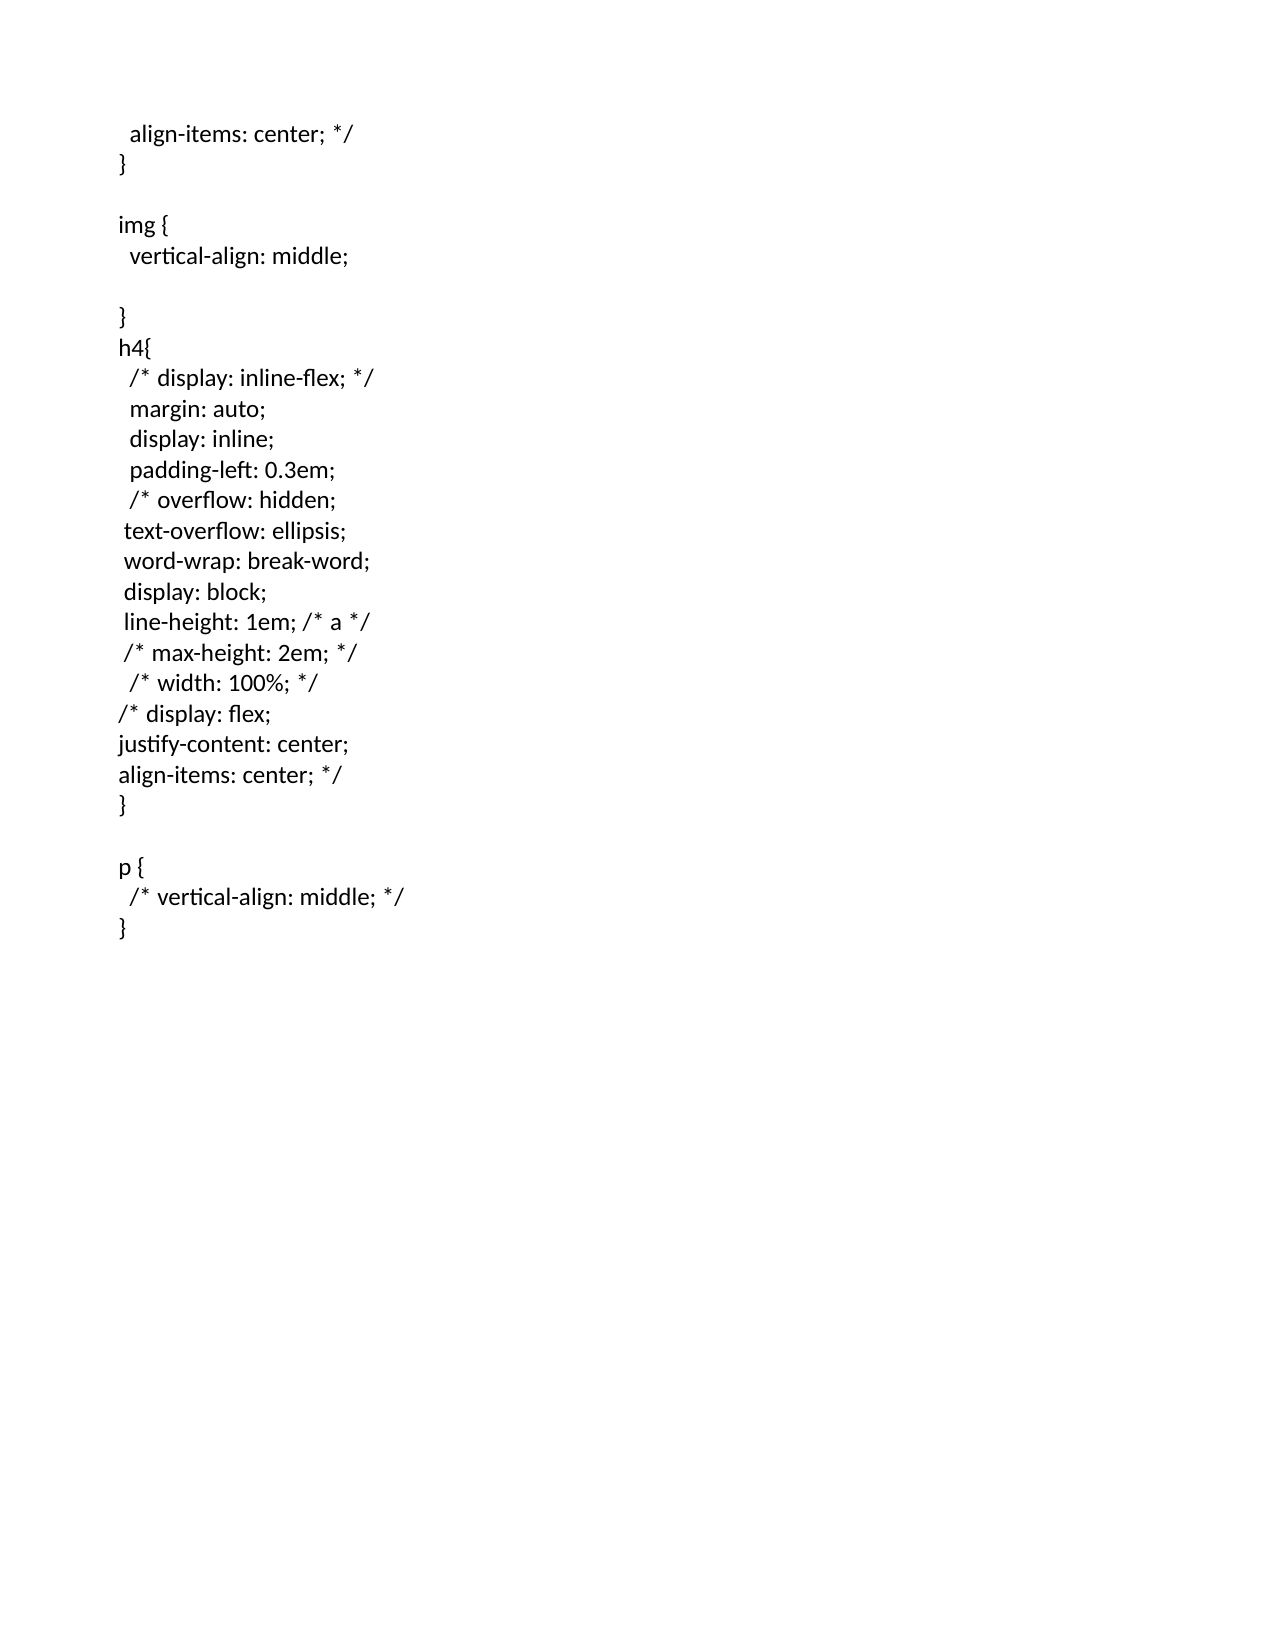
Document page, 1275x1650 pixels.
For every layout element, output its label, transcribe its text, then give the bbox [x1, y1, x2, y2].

text /* overflow: hidden; [118, 484, 1157, 515]
text line-height: 1em; /* a */ [118, 606, 1157, 637]
text } [118, 301, 1157, 332]
text margin: auto; [118, 393, 1157, 423]
text h4{ [118, 332, 1157, 362]
text } [118, 149, 1157, 179]
text } [118, 789, 1157, 820]
text align-items: center; */ [118, 759, 1157, 789]
text } [118, 912, 1157, 942]
text display: block; [118, 576, 1157, 606]
text justify-content: center; [118, 728, 1157, 759]
text img { [118, 210, 1157, 240]
text text-overflow: ellipsis; [118, 515, 1157, 545]
text align-items: center; */ [118, 118, 1157, 149]
text word-wrap: break-word; [118, 545, 1157, 576]
text /* display: inline-flex; */ [118, 362, 1157, 393]
text padding-left: 0.3em; [118, 454, 1157, 484]
text /* display: flex; [118, 698, 1157, 728]
text /* max-height: 2em; */ [118, 637, 1157, 667]
text /* vertical-align: middle; */ [118, 881, 1157, 912]
text vertical-align: middle; [118, 240, 1157, 271]
text display: inline; [118, 423, 1157, 454]
text /* width: 100%; */ [118, 667, 1157, 698]
text p { [118, 851, 1157, 881]
